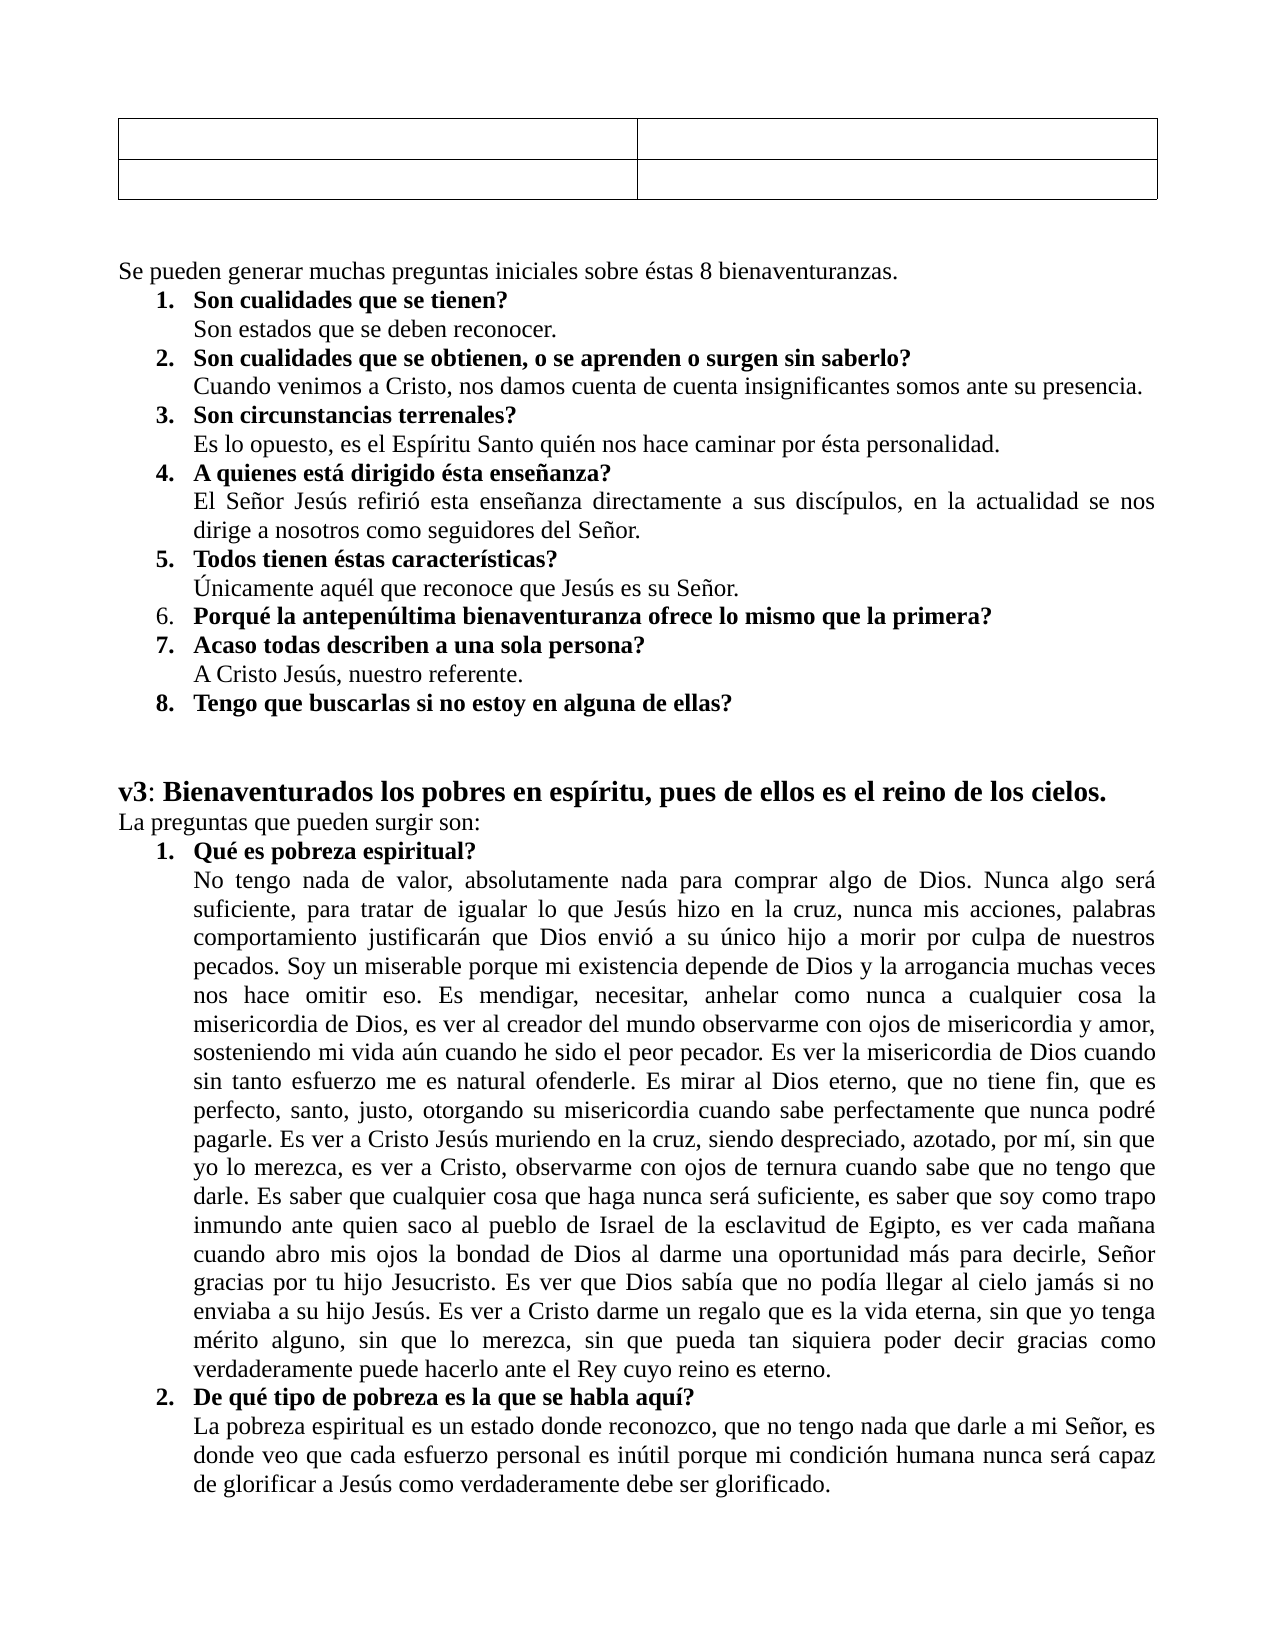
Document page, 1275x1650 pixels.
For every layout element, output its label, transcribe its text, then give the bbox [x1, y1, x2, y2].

list No tengo nada de valor, absolutamente nada para comprar algo de Dios. Nunca algo será suficiente, para tratar de igualar lo que Jesús hizo en la cruz, nunca mis acciones, palabras comportamiento justificarán que Dios envió a su único hijo a morir por culpa de nuestros pecados. Soy un miserable porque mi existencia depende de Dios y la arrogancia muchas veces nos hace omitir eso. Es mendigar, necesitar, anhelar como nunca a cualquier cosa la misericordia de Dios, es ver al creador del mundo observarme con ojos de misericordia y amor, sosteniendo mi vida aún cuando he sido el peor pecador. Es ver la misericordia de Dios cuando sin tanto esfuerzo me es natural ofenderle. Es mirar al Dios eterno, que no tiene fin, que es perfecto, santo, justo, otorgando su misericordia cuando sabe perfectamente que nunca podré pagarle. Es ver a Cristo Jesús muriendo en la cruz, siendo despreciado, azotado, por mí, sin que yo lo merezca, es ver a Cristo, observarme con ojos de ternura cuando sabe que no tengo que darle. Es saber que cualquier cosa que haga nunca será suficiente, es saber que soy como trapo inmundo ante quien saco al pueblo de Israel de la esclavitud de Egipto, es ver cada mañana cuando abro mis ojos la bondad de Dios al darme una oportunidad más para decirle, Señor gracias por tu hijo Jesucristo. Es ver que Dios sabía que no podía llegar al cielo jamás si no enviaba a su hijo Jesús. Es ver a Cristo darme un regalo que es la vida eterna, sin que yo tenga mérito alguno, sin que lo merezca, sin que pueda tan siquiera poder decir gracias como verdaderamente puede hacerlo ante el Rey cuyo reino es eterno. [156, 865, 1157, 1382]
text v3: Bienaventurados los pobres en espíritu, pues de ellos es el reino de los cielos. [118, 774, 1157, 807]
list Son estados que se deben reconocer. [156, 314, 1157, 343]
table_cell [638, 160, 1157, 199]
list Son cualidades que se obtienen, o se aprenden o surgen sin saberlo? [156, 343, 1157, 371]
list Únicamente aquél que reconoce que Jesús es su Señor. [156, 573, 1157, 601]
text Se pueden generar muchas preguntas iniciales sobre éstas 8 bienaventuranzas. [118, 256, 1157, 285]
table_cell [119, 119, 637, 158]
list El Señor Jesús refirió esta enseñanza directamente a sus discípulos, en la actualidad se nos dirige a nosotros como seguidores del Señor. [156, 486, 1157, 544]
table_cell [119, 160, 637, 199]
list Son cualidades que se tienen? [156, 285, 1157, 314]
text La preguntas que pueden surgir son: [118, 807, 1157, 836]
list Cuando venimos a Cristo, nos damos cuenta de cuenta insignificantes somos ante su presencia. [156, 371, 1157, 400]
list A Cristo Jesús, nuestro referente. [156, 659, 1157, 688]
list A quienes está dirigido ésta enseñanza? [156, 458, 1157, 486]
list Acaso todas describen a una sola persona? [156, 630, 1157, 659]
list Es lo opuesto, es el Espíritu Santo quién nos hace caminar por ésta personalidad. [156, 429, 1157, 458]
table_cell [638, 119, 1157, 158]
list Qué es pobreza espiritual? [156, 836, 1157, 865]
list La pobreza espiritual es un estado donde reconozco, que no tengo nada que darle a mi Señor, es donde veo que cada esfuerzo personal es inútil porque mi condición humana nunca será capaz de glorificar a Jesús como verdaderamente debe ser glorificado. [156, 1411, 1157, 1497]
list Tengo que buscarlas si no estoy en alguna de ellas? [156, 688, 1157, 716]
list Todos tienen éstas características? [156, 544, 1157, 573]
list De qué tipo de pobreza es la que se habla aquí? [156, 1382, 1157, 1411]
list Son circunstancias terrenales? [156, 400, 1157, 429]
list Porqué la antepenúltima bienaventuranza ofrece lo mismo que la primera? [156, 601, 1157, 630]
